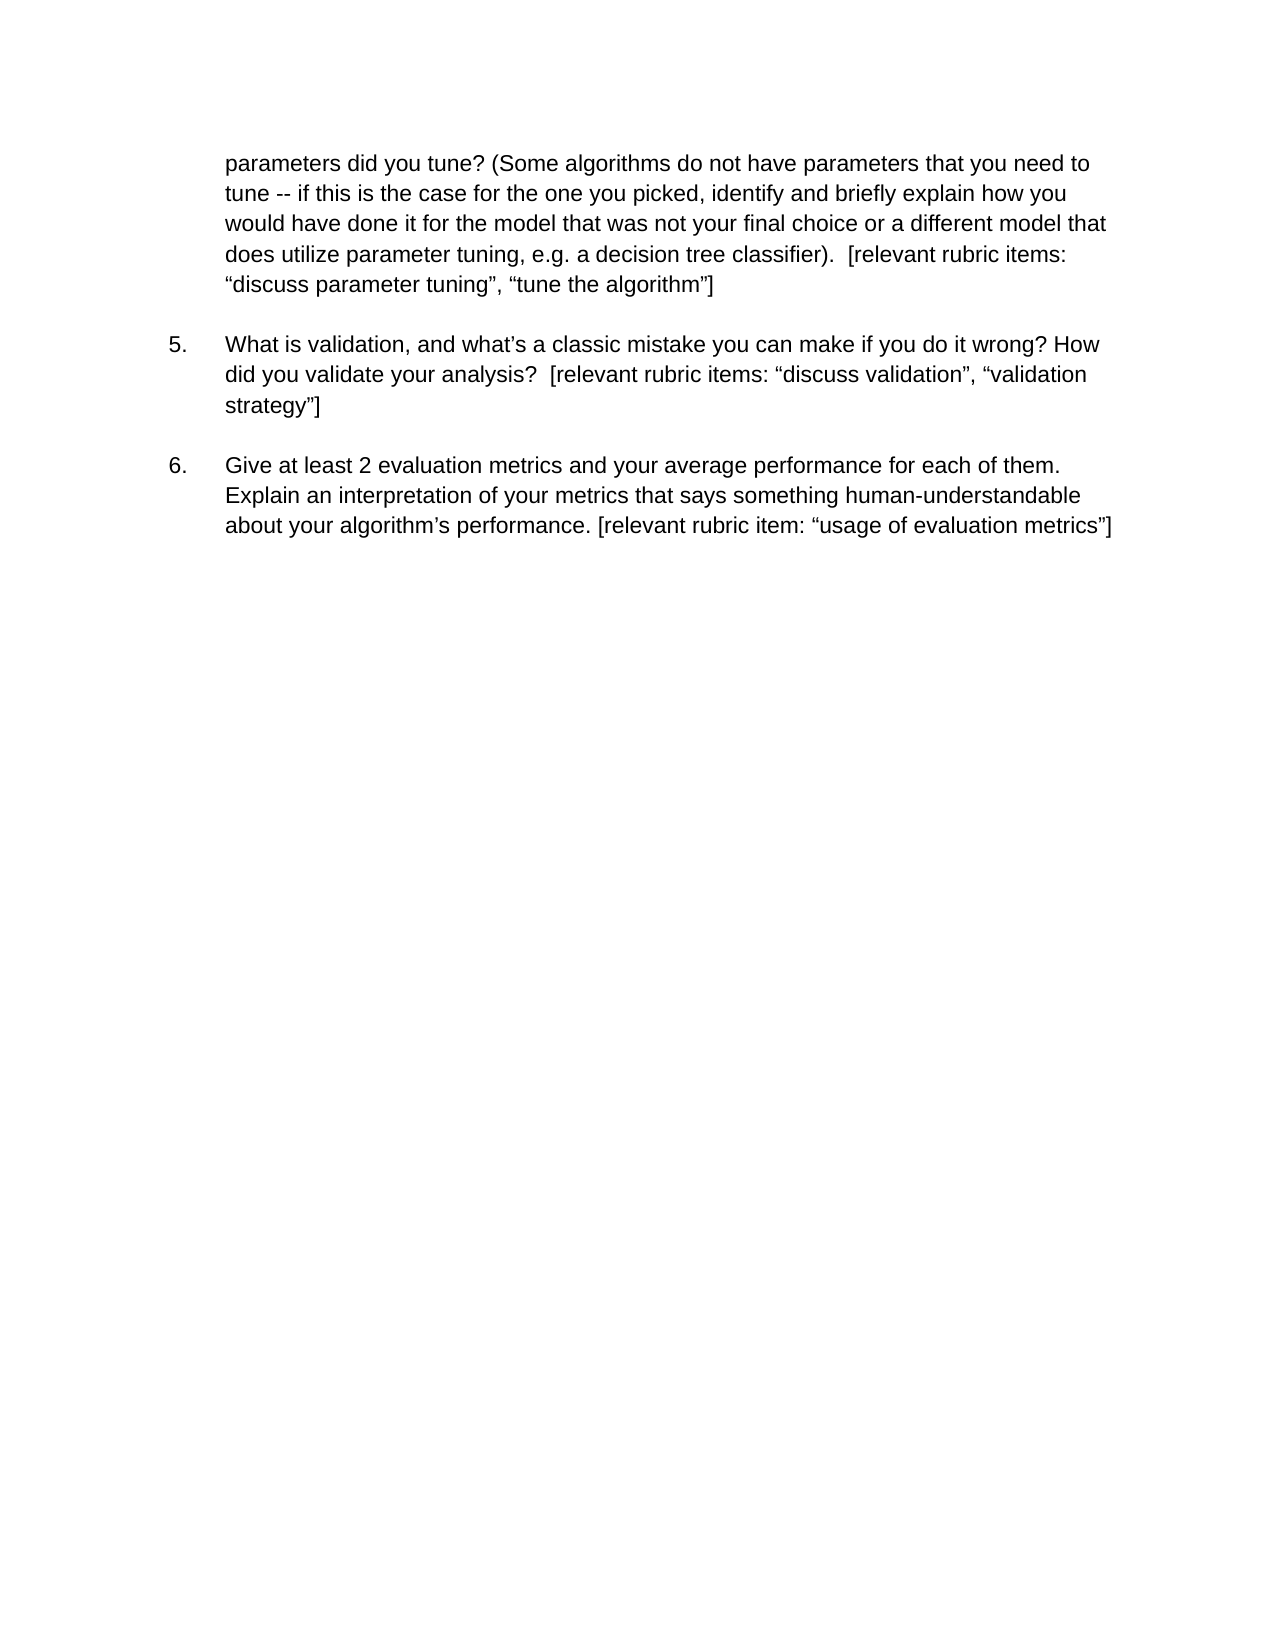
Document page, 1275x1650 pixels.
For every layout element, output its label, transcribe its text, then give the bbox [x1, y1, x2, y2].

list Give at least 2 evaluation metrics and your average performance for each of them. Explain an interpretation of your metrics that says something human-understandable about your algorithm’s performance. [relevant rubric item: “usage of evaluation metrics”] [187, 452, 1125, 539]
list parameters did you tune? (Some algorithms do not have parameters that you need to tune -- if this is the case for the one you picked, identify and briefly explain how you would have done it for the model that was not your final choice or a different model that does utilize parameter tuning, e.g. a decision tree classifier). [relevant rubric items: “discuss parameter tuning”, “tune the algorithm”] [187, 150, 1125, 297]
list What is validation, and what’s a classic mistake you can make if you do it wrong? How did you validate your analysis? [relevant rubric items: “discuss validation”, “validation strategy”] [187, 331, 1125, 418]
